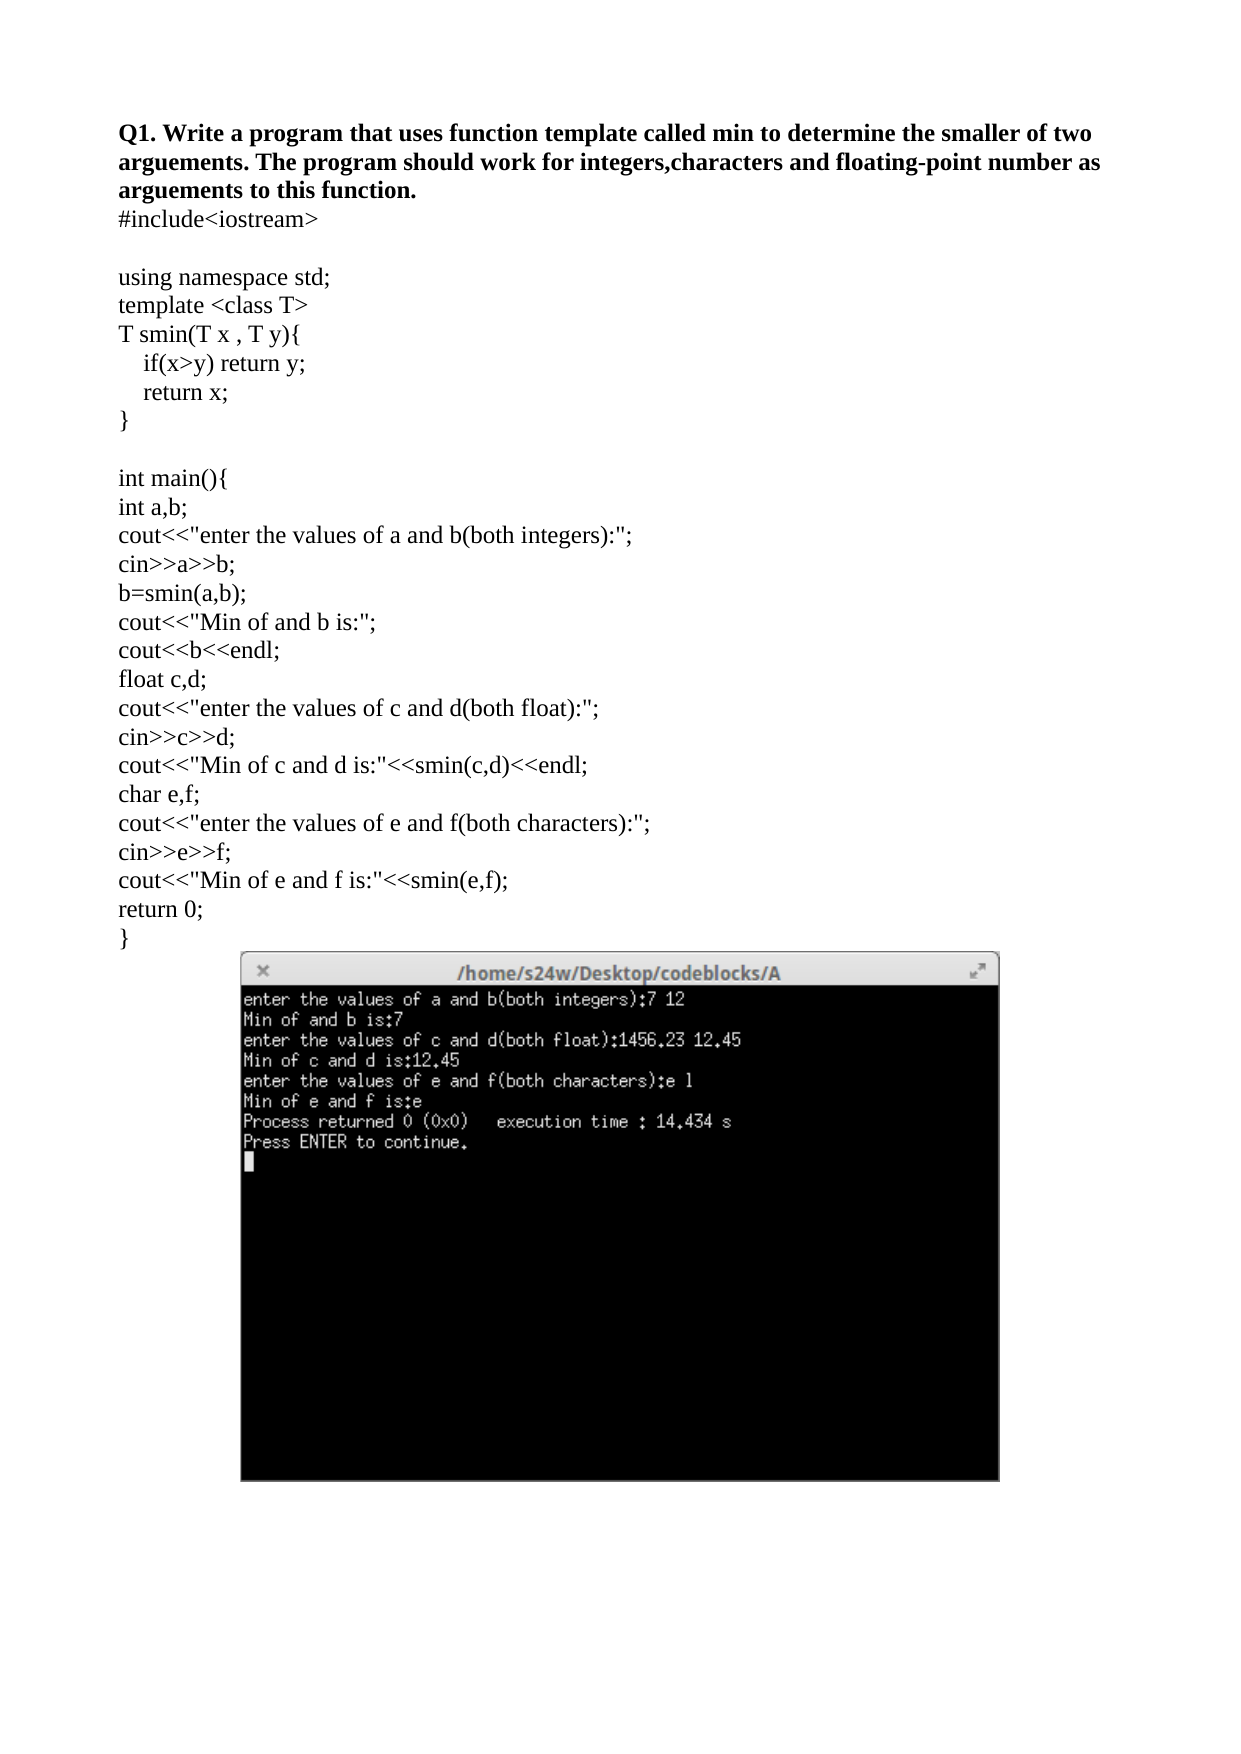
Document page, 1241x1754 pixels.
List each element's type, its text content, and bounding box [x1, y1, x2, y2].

text template <class T> [118, 291, 1122, 319]
text int a,b; [118, 492, 1122, 521]
text } [118, 406, 1122, 434]
text if(x>y) return y; [118, 348, 1122, 377]
text float c,d; [118, 664, 1122, 693]
text return x; [118, 377, 1122, 406]
text cout<<"enter the values of e and f(both characters):"; [118, 808, 1122, 837]
text cout<<"Min of and b is:"; [118, 607, 1122, 636]
text } [118, 923, 1122, 952]
text cin>>e>>f; [118, 837, 1122, 866]
text cout<<b<<endl; [118, 636, 1122, 664]
text cout<<"Min of e and f is:"<<smin(e,f); [118, 866, 1122, 894]
text using namespace std; [118, 262, 1122, 291]
text cout<<"Min of c and d is:"<<smin(c,d)<<endl; [118, 751, 1122, 779]
text return 0; [118, 894, 1122, 923]
text b=smin(a,b); [118, 578, 1122, 607]
text cin>>a>>b; [118, 549, 1122, 578]
text Q1. Write a program that uses function template called min to determine the smaller of two arguements. The program should work for integers,characters and floating-point number as arguements to this function. [118, 118, 1122, 204]
text cout<<"enter the values of a and b(both integers):"; [118, 521, 1122, 549]
text #include<iostream> [118, 204, 1122, 233]
text char e,f; [118, 779, 1122, 808]
text cin>>c>>d; [118, 722, 1122, 751]
text T smin(T x , T y){ [118, 319, 1122, 348]
text cout<<"enter the values of c and d(both float):"; [118, 693, 1122, 722]
picture [240, 951, 1000, 1482]
text int main(){ [118, 463, 1122, 492]
